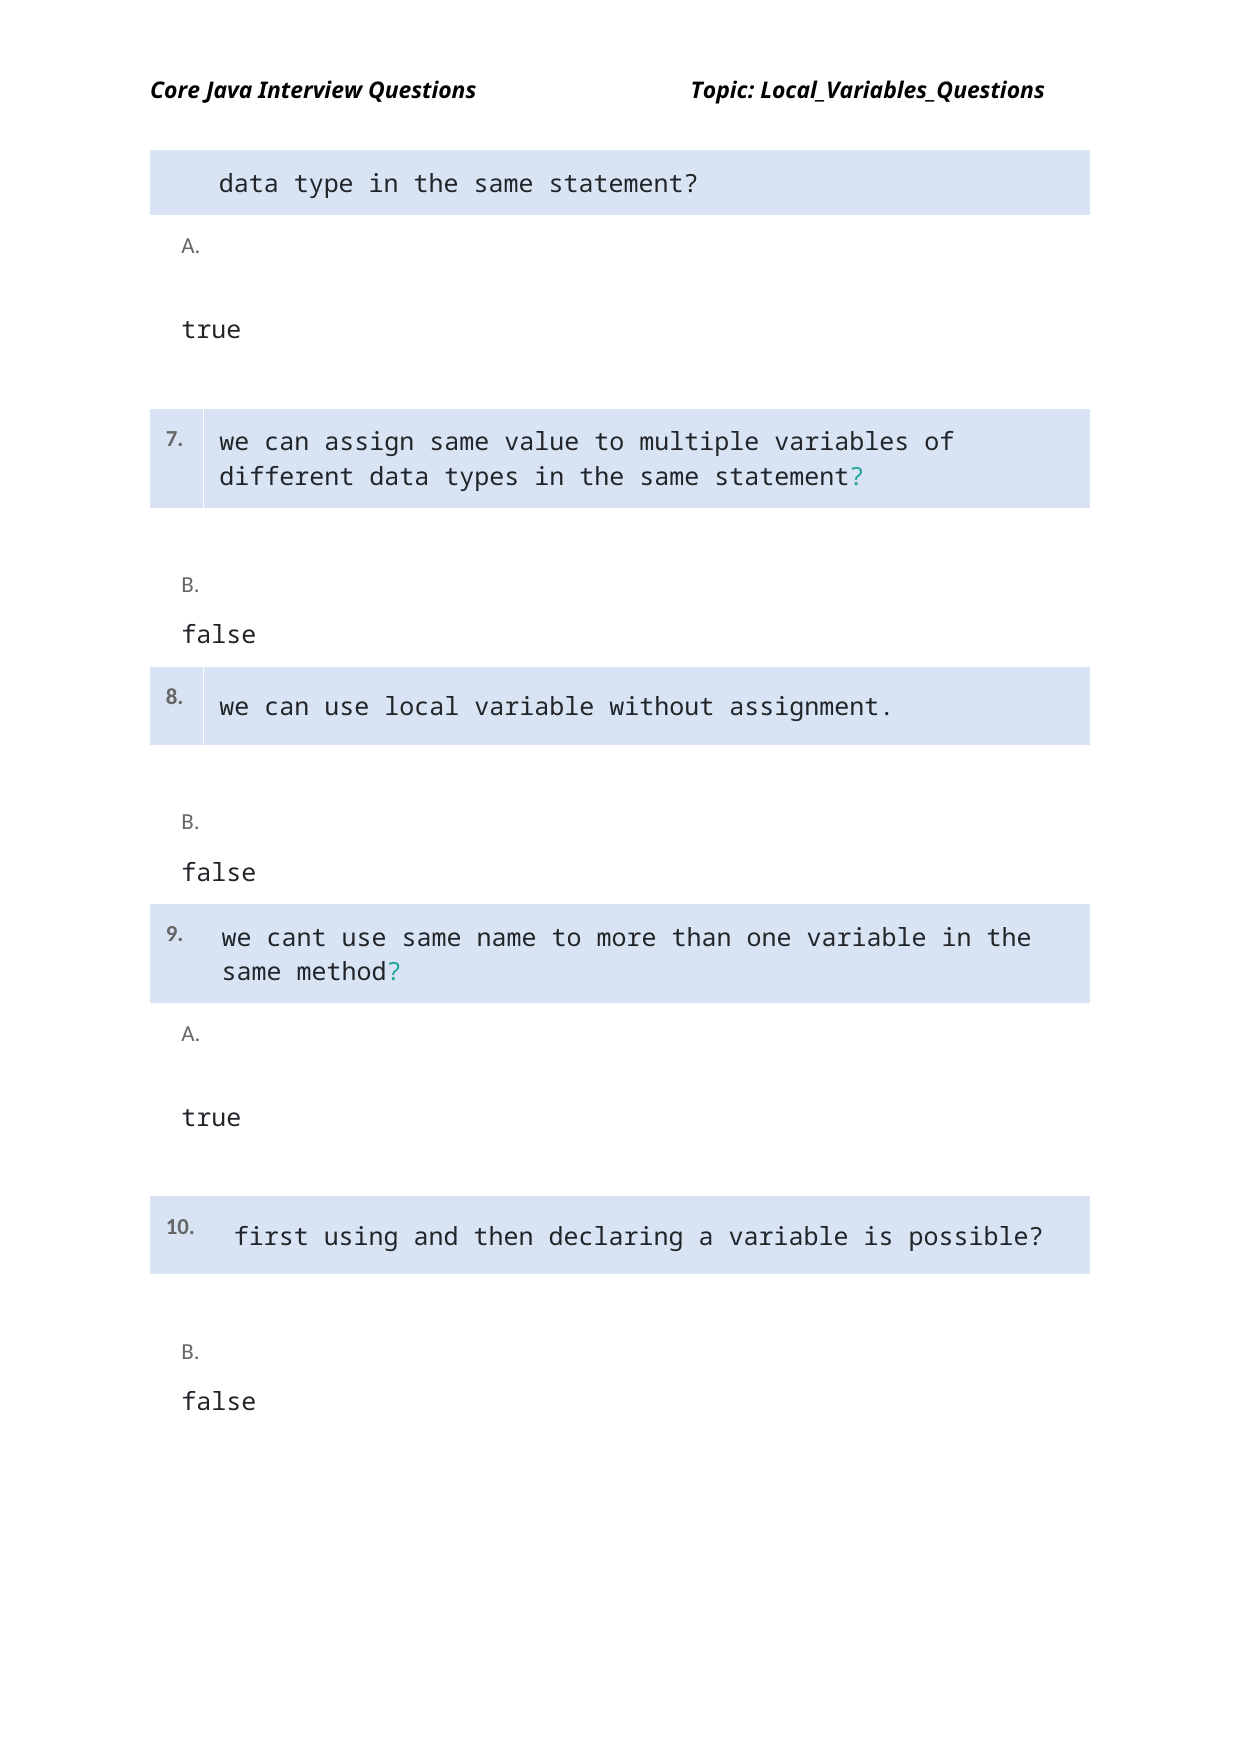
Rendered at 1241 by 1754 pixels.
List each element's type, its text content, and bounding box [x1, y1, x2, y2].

table_header [181, 346, 250, 393]
table_header [181, 524, 250, 570]
table_cell first using and then declaring a variable is possible? [218, 1196, 1090, 1274]
table_header we can assign same value to multiple variables of different data types in the same statement? [204, 409, 1090, 508]
table_header [181, 1290, 250, 1337]
table_cell 8. [150, 667, 203, 745]
table_header [181, 761, 250, 807]
table_cell [150, 745, 1090, 904]
table_header B. false [181, 1337, 294, 1418]
table_header 7. [150, 409, 203, 508]
table_header we cant use same name to more than one variable in the same method? [206, 904, 1090, 1003]
table_cell [150, 1275, 1090, 1529]
table_cell data type in the same statement? [203, 150, 1090, 215]
table_cell we can use local variable without assignment. [204, 667, 1090, 745]
table_header A. true [181, 231, 250, 346]
table_cell 10. [150, 1196, 218, 1274]
table_header B. false [181, 570, 275, 651]
table_cell [150, 150, 203, 215]
table_header [181, 1134, 250, 1181]
table_header A. true [181, 1019, 250, 1134]
table_cell [150, 215, 1090, 408]
table_header 9. [150, 904, 206, 1003]
table_cell [150, 508, 1090, 667]
table_cell [150, 1003, 1090, 1196]
table_header B. false [181, 807, 275, 888]
